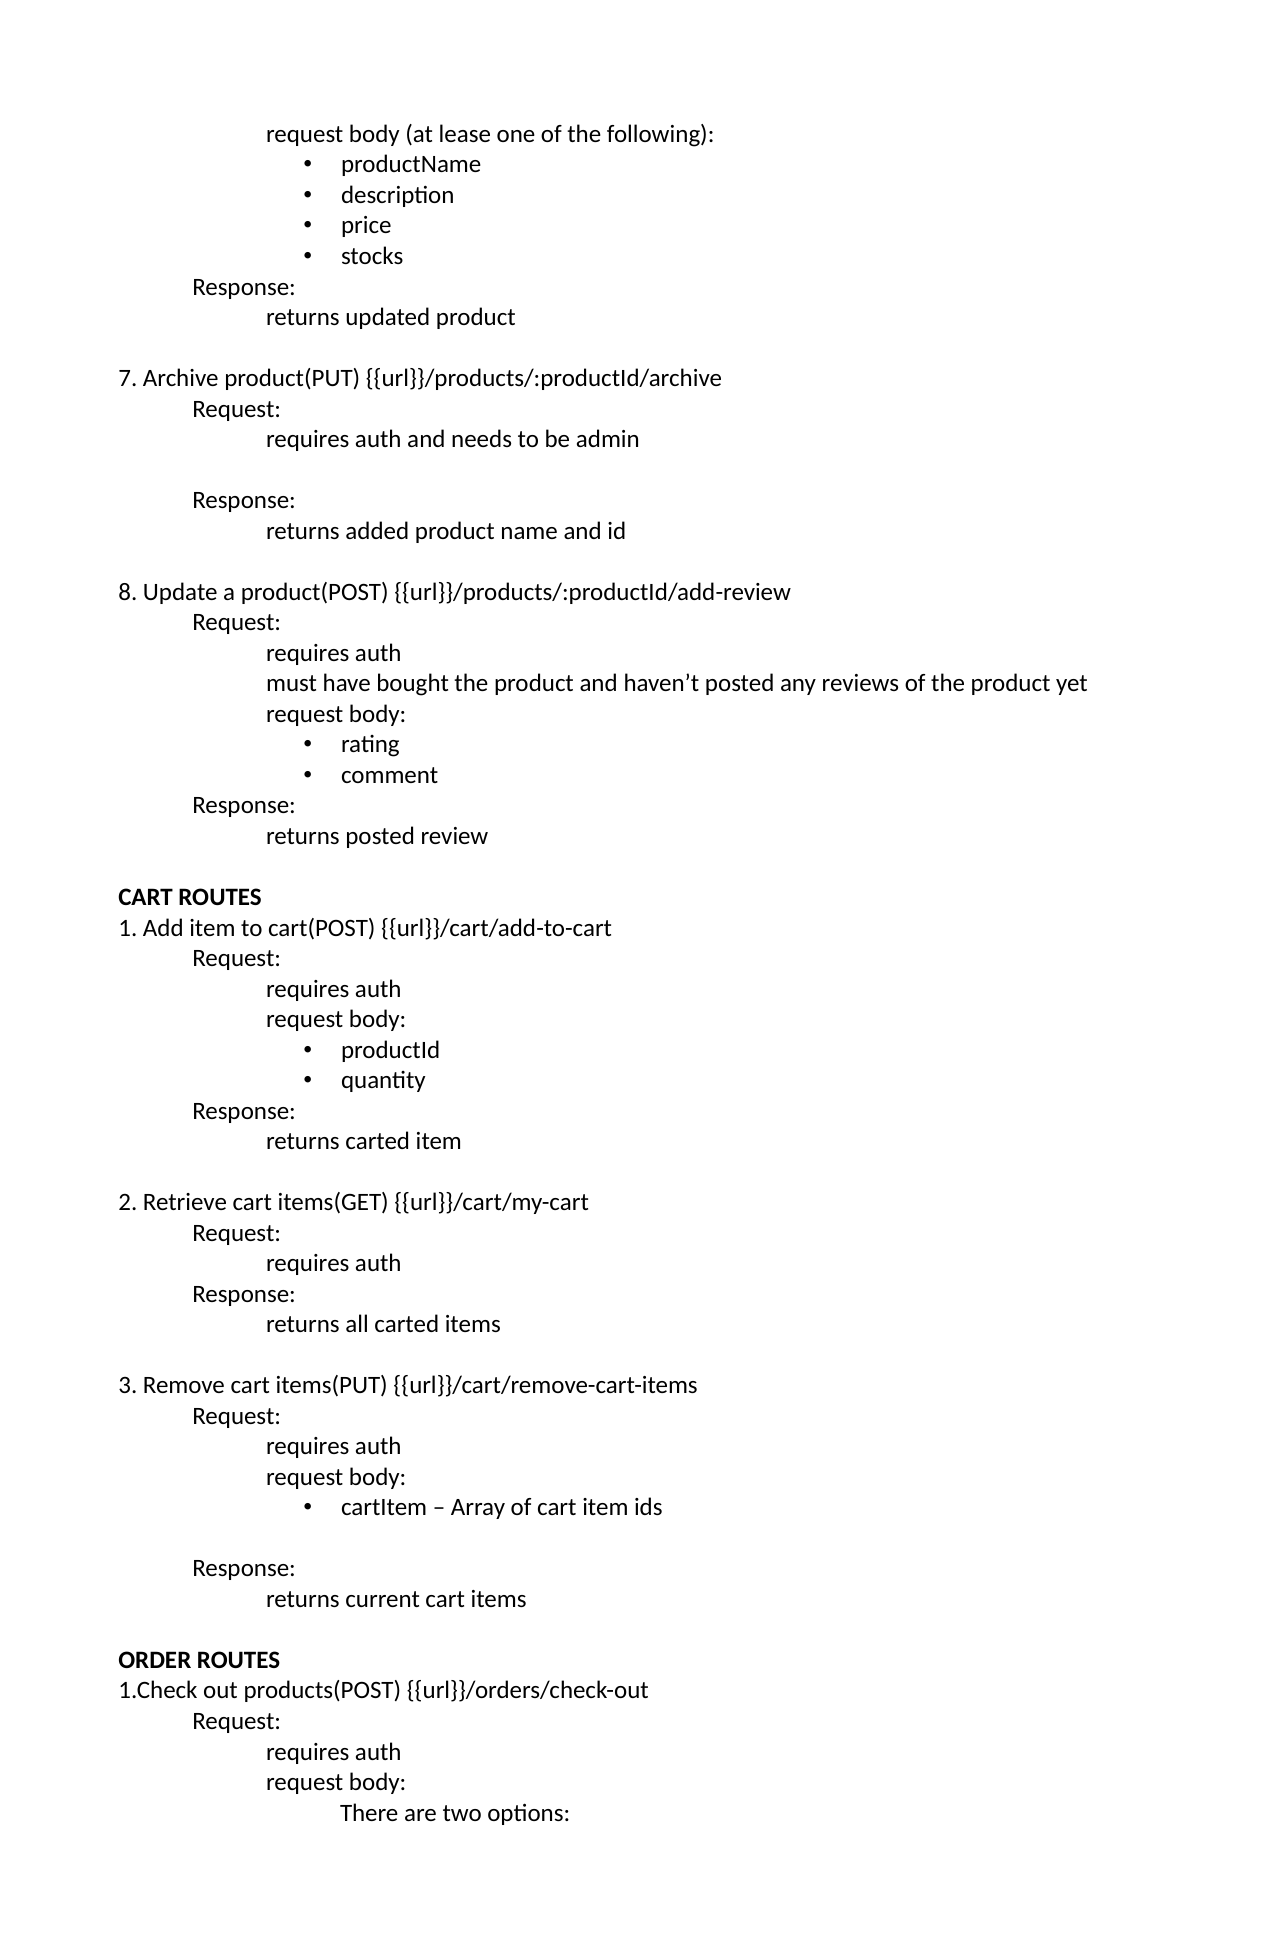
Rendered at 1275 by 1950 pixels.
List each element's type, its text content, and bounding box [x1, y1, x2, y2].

text returns added product name and id [192, 515, 1157, 545]
text Response: [192, 1278, 1157, 1308]
text 2. Retrieve cart items(GET) {{url}}/cart/my-cart [118, 1186, 1157, 1217]
text request body (at lease one of the following): [192, 118, 1157, 149]
text Response: [192, 1095, 1157, 1125]
text Response: [192, 484, 1157, 515]
text 8. Update a product(POST) {{url}}/products/:productId/add-review [118, 576, 1157, 606]
list productName [303, 149, 1157, 179]
text requires auth [192, 973, 1157, 1003]
text Request: [192, 942, 1157, 973]
text Request: [192, 606, 1157, 637]
list description [303, 179, 1157, 210]
text 1.Check out products(POST) {{url}}/orders/check-out [118, 1675, 1157, 1705]
list comment [303, 759, 1157, 789]
text returns all carted items [192, 1308, 1157, 1339]
text request body: [192, 1461, 1157, 1492]
text requires auth [192, 1247, 1157, 1278]
text Response: [192, 1553, 1157, 1583]
text returns posted review [192, 820, 1157, 851]
text request body: [192, 1003, 1157, 1034]
text Response: [192, 271, 1157, 301]
text returns carted item [192, 1125, 1157, 1156]
text returns current cart items [192, 1583, 1157, 1614]
list rating [303, 728, 1157, 759]
list price [303, 210, 1157, 240]
text 3. Remove cart items(PUT) {{url}}/cart/remove-cart-items [118, 1369, 1157, 1400]
text There are two options: [192, 1797, 1157, 1827]
list stocks [303, 240, 1157, 271]
text CART ROUTES [118, 881, 1157, 912]
list cartItem – Array of cart item ids [303, 1492, 1157, 1522]
text Request: [192, 1705, 1157, 1736]
text Request: [192, 1400, 1157, 1431]
text Response: [192, 789, 1157, 820]
text requires auth [192, 1431, 1157, 1461]
list quantity [303, 1064, 1157, 1095]
text requires auth and needs to be admin [192, 423, 1157, 454]
text request body: [192, 1766, 1157, 1797]
text 7. Archive product(PUT) {{url}}/products/:productId/archive [118, 362, 1157, 393]
text 1. Add item to cart(POST) {{url}}/cart/add-to-cart [118, 912, 1157, 942]
text ORDER ROUTES [118, 1644, 1157, 1675]
text Request: [192, 1217, 1157, 1247]
text request body: [192, 698, 1157, 728]
list productId [303, 1034, 1157, 1064]
text must have bought the product and haven’t posted any reviews of the product yet [192, 667, 1157, 698]
text requires auth [192, 637, 1157, 667]
text requires auth [192, 1736, 1157, 1766]
text Request: [192, 393, 1157, 423]
text returns updated product [192, 301, 1157, 332]
